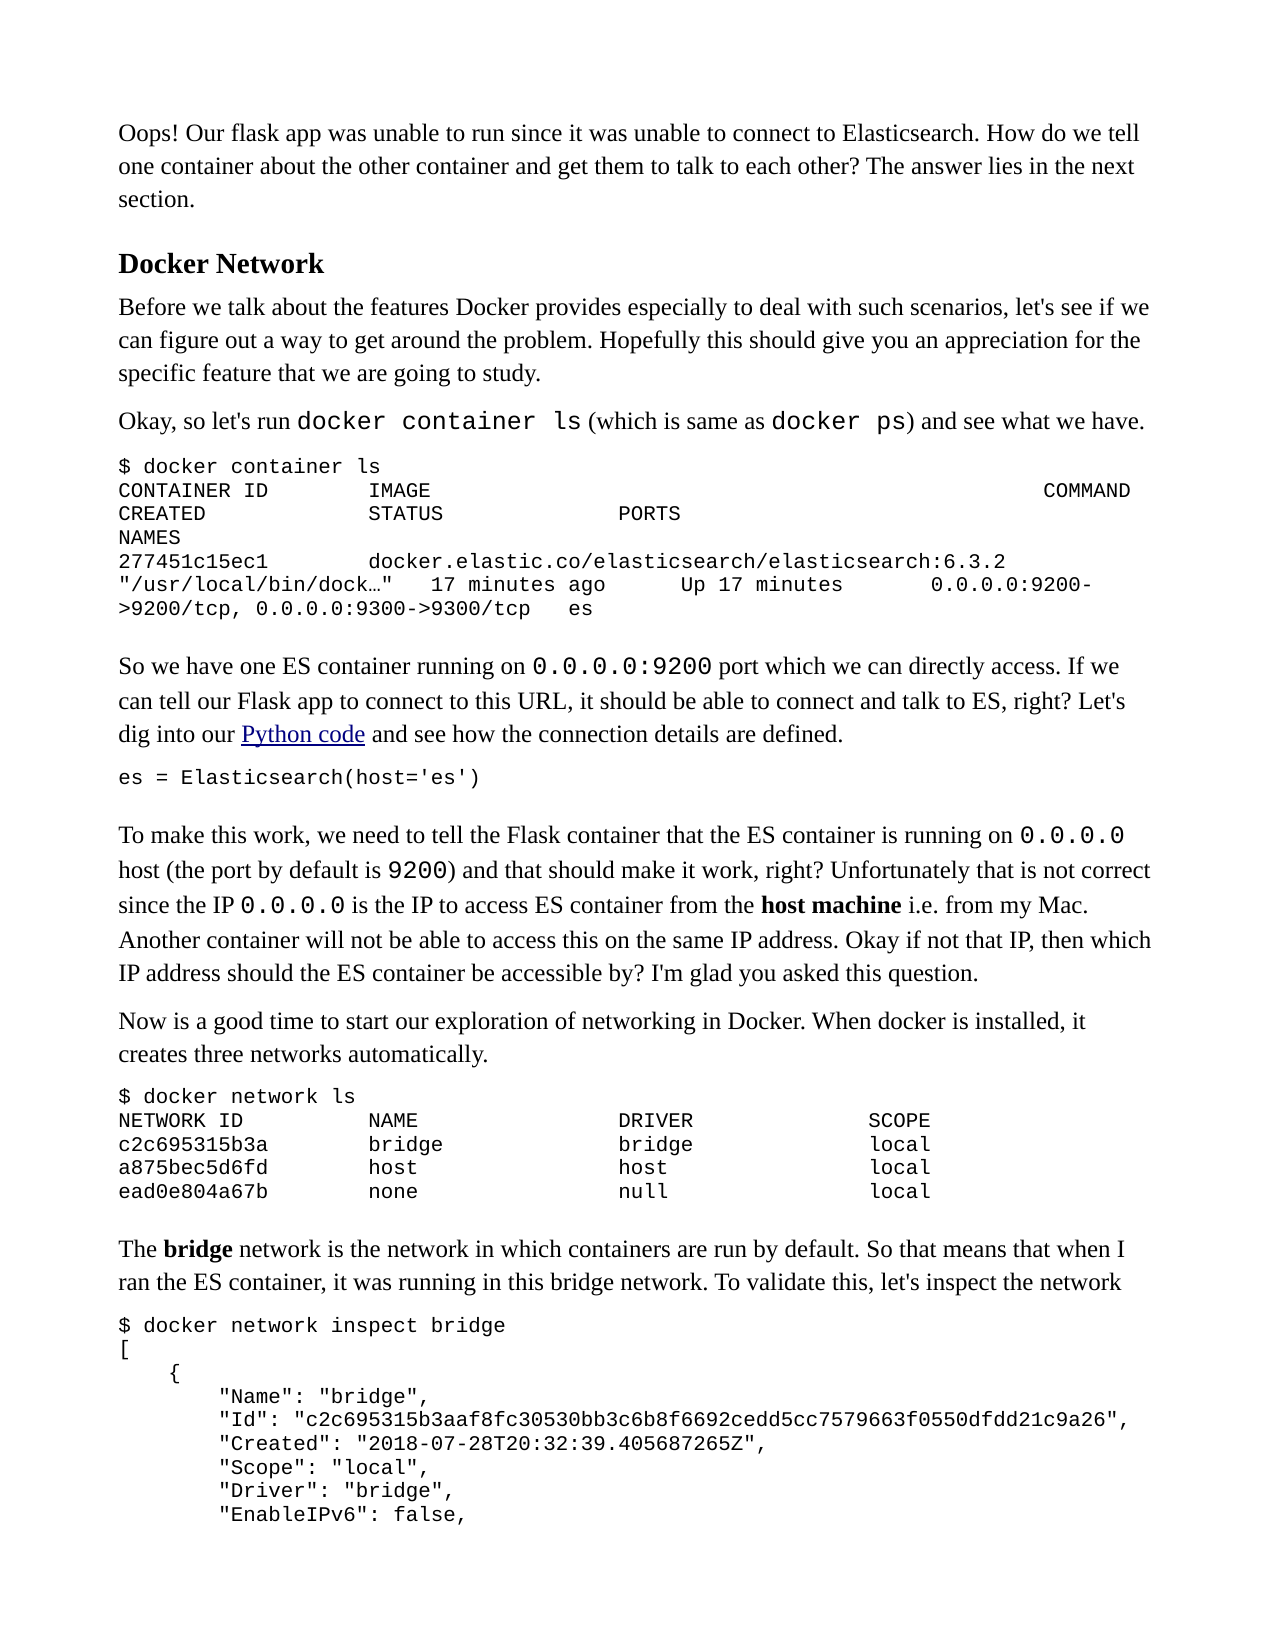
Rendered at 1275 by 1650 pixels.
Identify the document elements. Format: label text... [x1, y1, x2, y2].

text $ docker container ls [118, 456, 1157, 480]
text "Id": "c2c695315b3aaf8fc30530bb3c6b8f6692cedd5cc7579663f0550dfdd21c9a26", [118, 1409, 1157, 1433]
text Oops! Our flask app was unable to run since it was unable to connect to Elasticsearch. How do we tell one container about the other container and get them to talk to each other? The answer lies in the next section. [118, 118, 1157, 213]
text $ docker network ls [118, 1086, 1157, 1110]
subtitle Docker Network [118, 246, 1157, 280]
text "Name": "bridge", [118, 1386, 1157, 1409]
text "EnableIPv6": false, [118, 1504, 1157, 1528]
text ead0e804a67b none null local [118, 1181, 1157, 1205]
text Now is a good time to start our exploration of networking in Docker. When docker is installed, it creates three networks automatically. [118, 1006, 1157, 1068]
text "Created": "2018-07-28T20:32:39.405687265Z", [118, 1433, 1157, 1457]
text c2c695315b3a bridge bridge local [118, 1134, 1157, 1157]
text "Driver": "bridge", [118, 1480, 1157, 1504]
text 277451c15ec1 docker.elastic.co/elasticsearch/elasticsearch:6.3.2 "/usr/local/bin/dock…" 17 minutes ago Up 17 minutes 0.0.0.0:9200->9200/tcp, 0.0.0.0:9300->9300/tcp es [118, 551, 1157, 622]
text Before we talk about the features Docker provides especially to deal with such scenarios, let's see if we can figure out a way to get around the problem. Hopefully this should give you an appreciation for the specific feature that we are going to study. [118, 292, 1157, 387]
text Okay, so let's run docker container ls (which is same as docker ps) and see what we have. [118, 406, 1157, 437]
text To make this work, we need to tell the Flask container that the ES container is running on 0.0.0.0 host (the port by default is 9200) and that should make it work, right? Unfortunately that is not correct since the IP 0.0.0.0 is the IP to access ES container from the host machine i.e. from my Mac. Another container will not be able to access this on the same IP address. Okay if not that IP, then which IP address should the ES container be accessible by? I'm glad you asked this question. [118, 820, 1157, 987]
text The bridge network is the network in which containers are run by default. So that means that when I ran the ES container, it was running in this bridge network. To validate this, let's inspect the network [118, 1234, 1157, 1296]
text NETWORK ID NAME DRIVER SCOPE [118, 1110, 1157, 1134]
text es = Elasticsearch(host='es') [118, 767, 1157, 790]
text So we have one ES container running on 0.0.0.0:9200 port which we can directly access. If we can tell our Flask app to connect to this URL, it should be able to connect and talk to ES, right? Let's dig into our Python code and see how the connection details are defined. [118, 651, 1157, 748]
text { [118, 1362, 1157, 1386]
text [ [118, 1338, 1157, 1362]
text "Scope": "local", [118, 1457, 1157, 1480]
text a875bec5d6fd host host local [118, 1157, 1157, 1181]
text CONTAINER ID IMAGE COMMAND CREATED STATUS PORTS NAMES [118, 480, 1157, 551]
text $ docker network inspect bridge [118, 1315, 1157, 1338]
